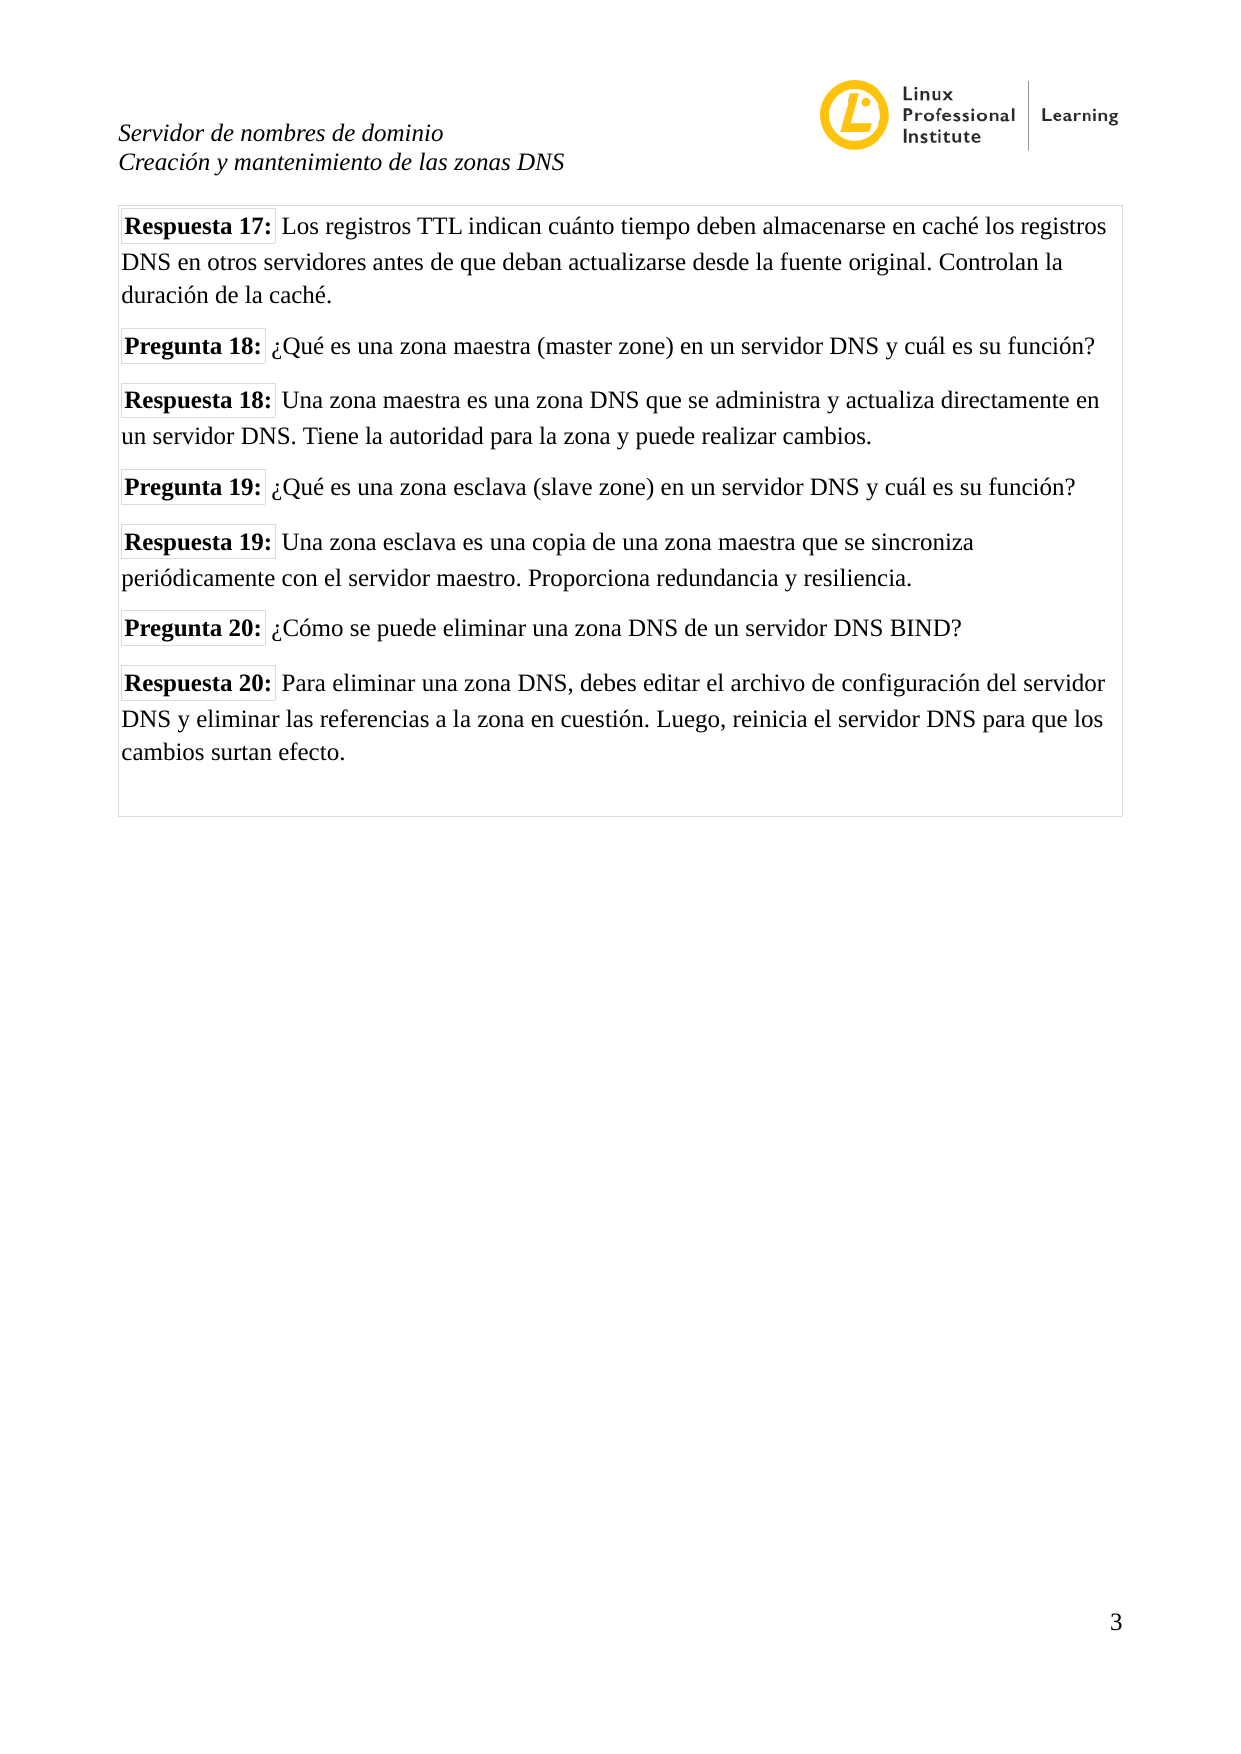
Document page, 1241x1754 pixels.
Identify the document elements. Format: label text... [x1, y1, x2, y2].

text Pregunta 19: ¿Qué es una zona esclava (slave zone) en un servidor DNS y cuál es su función? [119, 466, 1122, 504]
text Respuesta 19: Una zona esclava es una copia de una zona maestra que se sincroniza periódicamente con el servidor maestro. Proporciona redundancia y resiliencia. [119, 521, 1122, 591]
text Pregunta 20: ¿Cómo se puede eliminar una zona DNS de un servidor DNS BIND? [119, 607, 1122, 645]
text Respuesta 20: Para eliminar una zona DNS, debes editar el archivo de configuración del servidor DNS y eliminar las referencias a la zona en cuestión. Luego, reinicia el servidor DNS para que los cambios surtan efecto. [119, 662, 1122, 766]
picture [819, 79, 1119, 151]
text Respuesta 18: Una zona maestra es una zona DNS que se administra y actualiza directamente en un servidor DNS. Tiene la autoridad para la zona y puede realizar cambios. [119, 379, 1122, 450]
text Pregunta 18: ¿Qué es una zona maestra (master zone) en un servidor DNS y cuál es su función? [119, 325, 1122, 363]
text Respuesta 17: Los registros TTL indican cuánto tiempo deben almacenarse en caché los registros DNS en otros servidores antes de que deban actualizarse desde la fuente original. Controlan la duración de la caché. [119, 206, 1122, 309]
